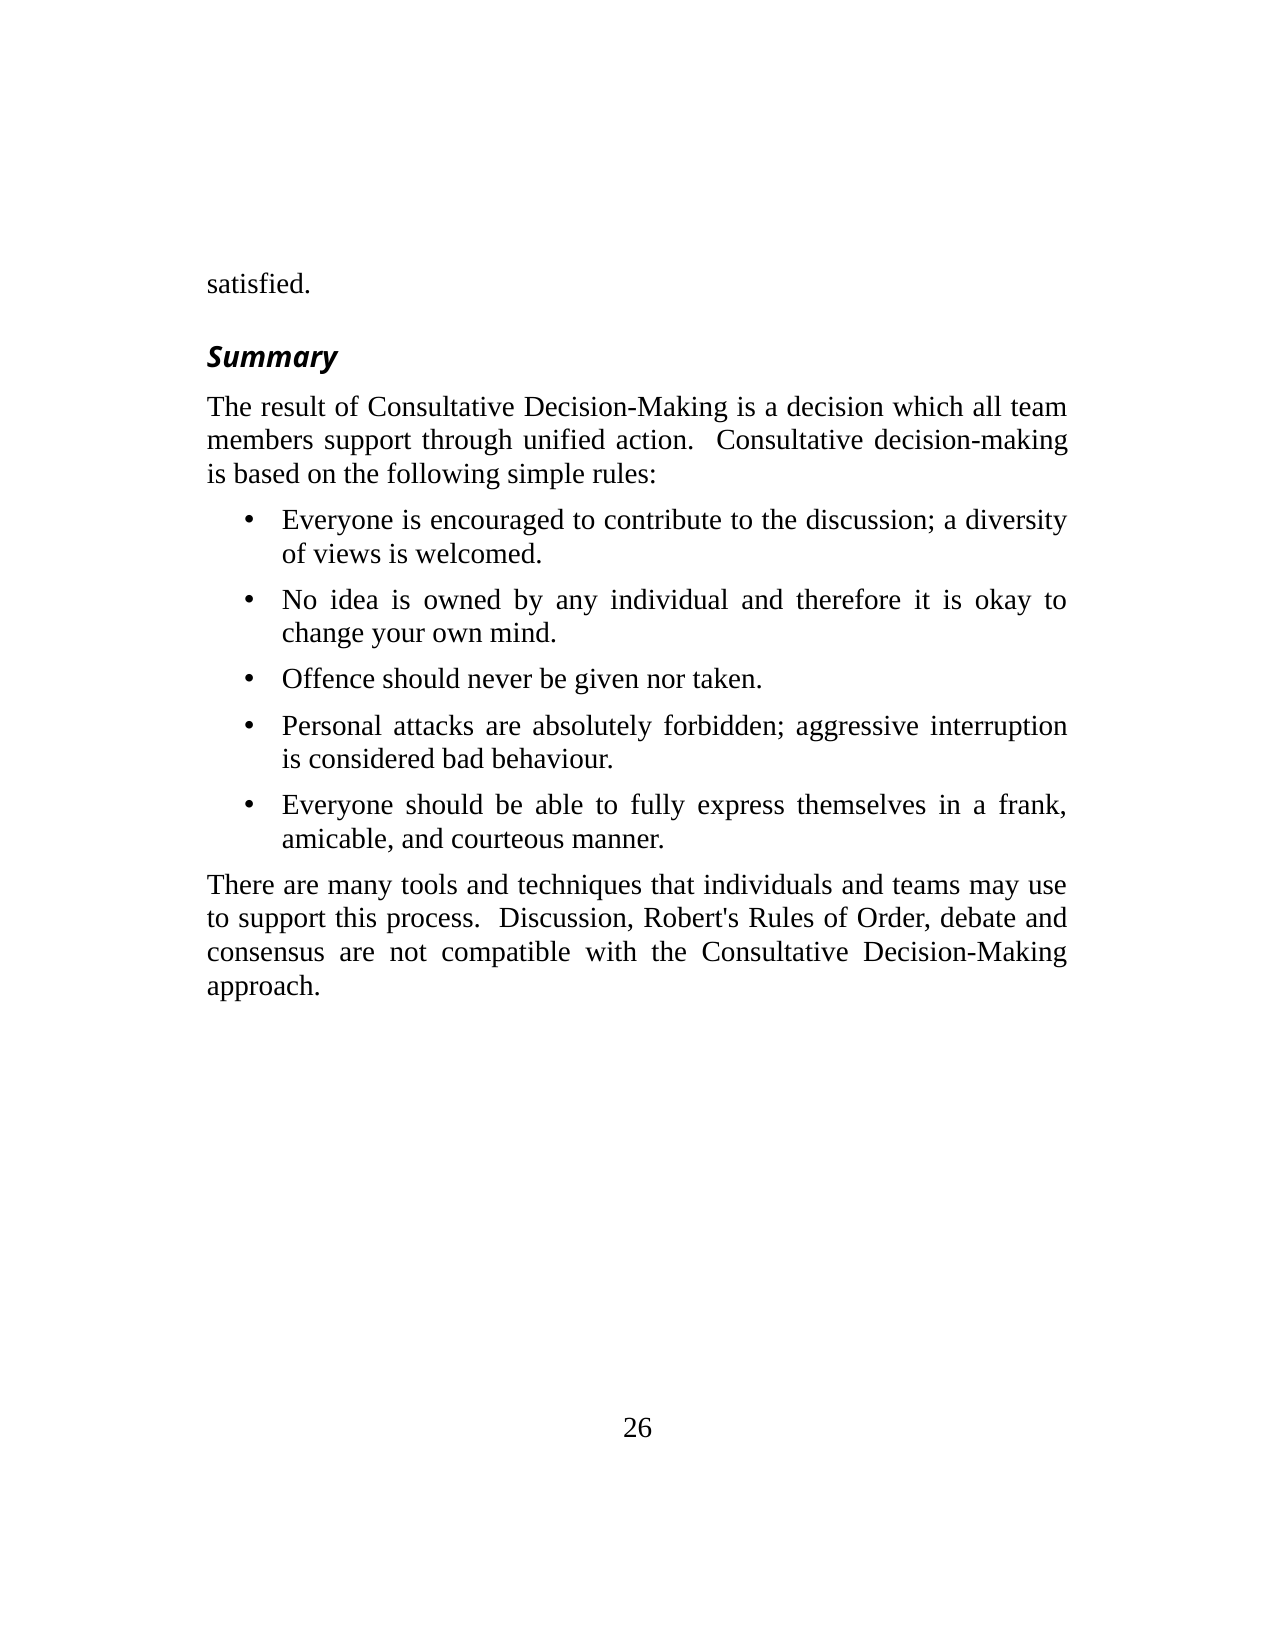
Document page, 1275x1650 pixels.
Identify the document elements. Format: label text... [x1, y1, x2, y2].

subtitle Summary [207, 337, 1068, 376]
list Offence should never be given nor taken. [244, 661, 1068, 695]
list Personal attacks are absolutely forbidden; aggressive interruption is considered bad behaviour. [244, 708, 1068, 775]
text satisfied. [207, 266, 1068, 299]
list Everyone should be able to fully express themselves in a frank, amicable, and courteous manner. [244, 787, 1068, 854]
list Everyone is encouraged to contribute to the discussion; a diversity of views is welcomed. [244, 502, 1068, 569]
text There are many tools and techniques that individuals and teams may use to support this process. Discussion, Robert's Rules of Order, debate and consensus are not compatible with the Consultative Decision-Making approach. [207, 867, 1068, 1001]
list The result of Consultative Decision-Making is a decision which all team members support through unified action. Consultative decision-making is based on the following simple rules: [207, 389, 1068, 489]
list No idea is owned by any individual and therefore it is okay to change your own mind. [244, 582, 1068, 649]
